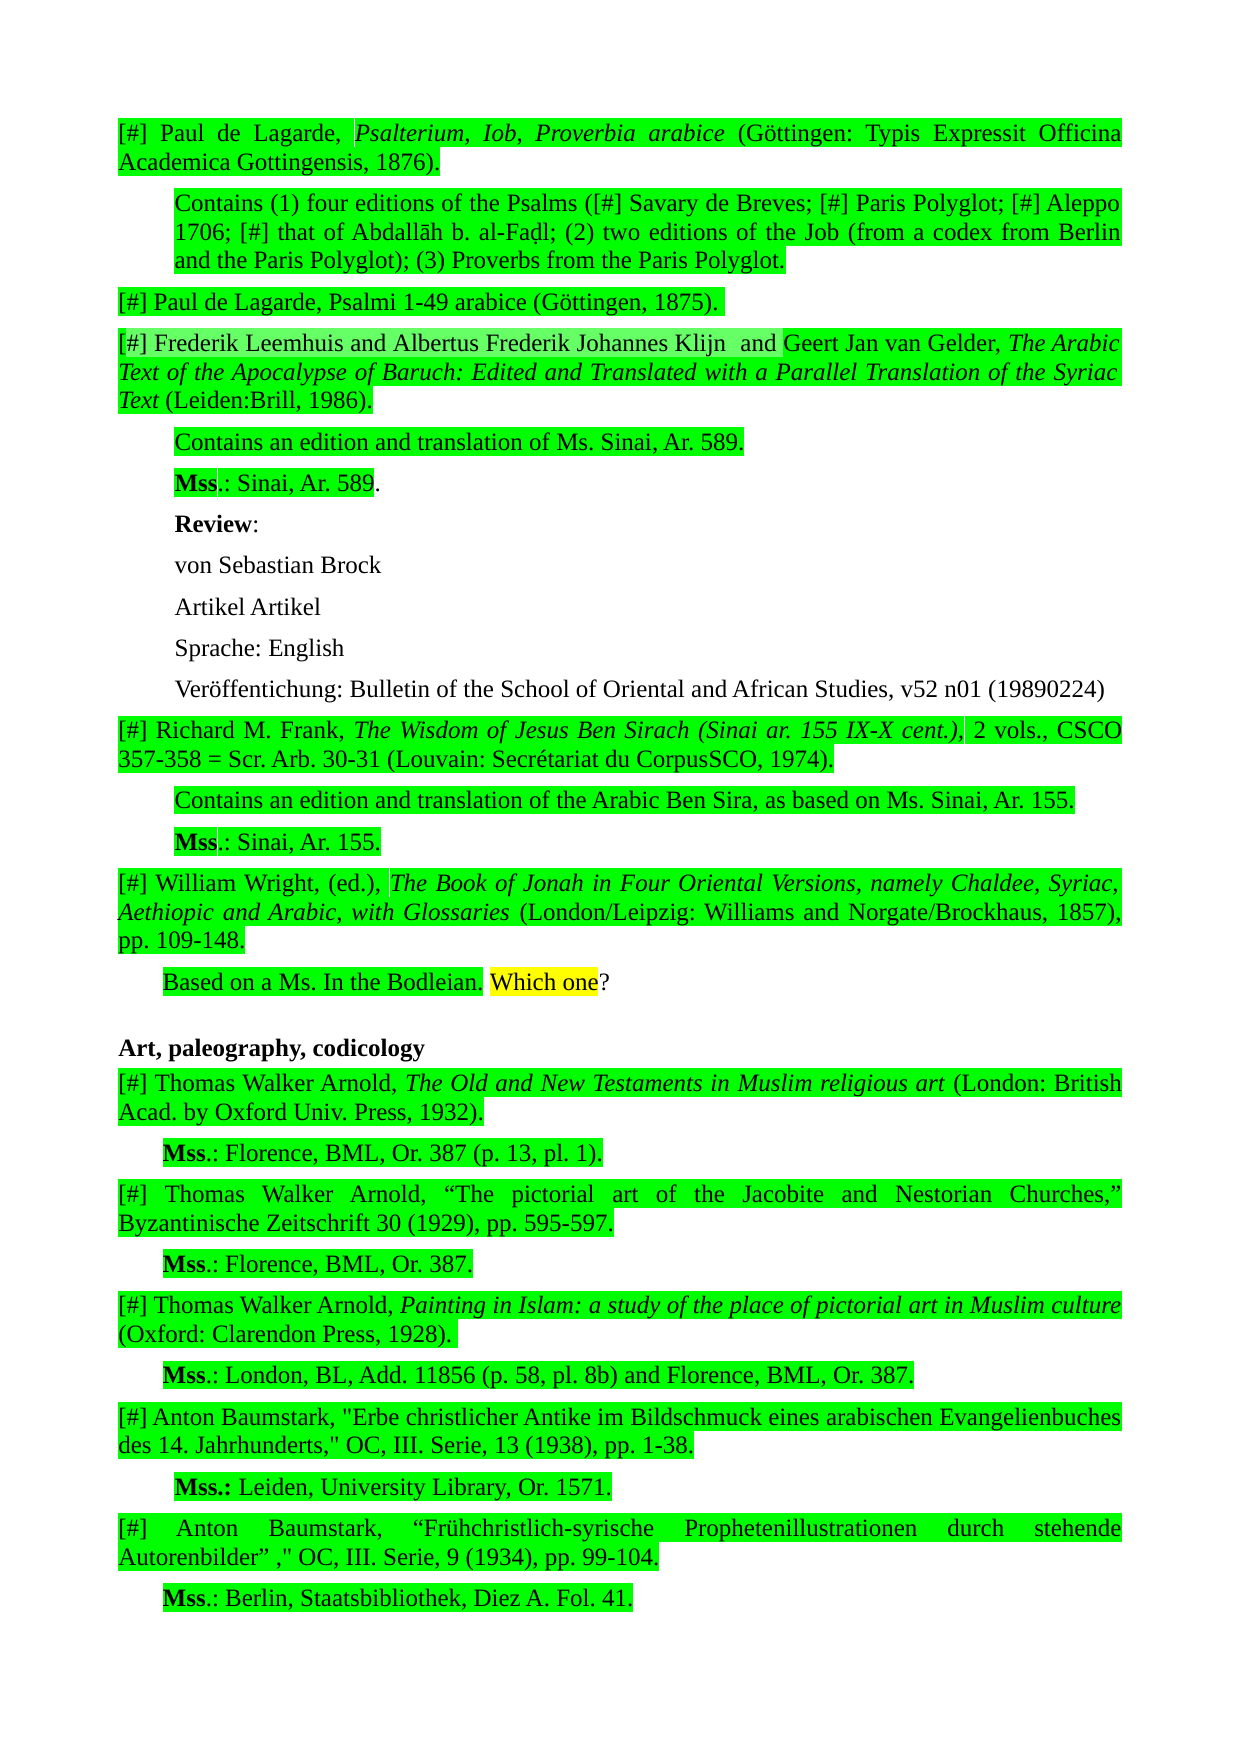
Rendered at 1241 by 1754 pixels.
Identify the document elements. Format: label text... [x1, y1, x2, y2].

text Contains an edition and translation of the Arabic Ben Sira, as based on Ms. Sinai, Ar. 155. [174, 786, 1122, 814]
subtitle Art, paleography, codicology [118, 1033, 1122, 1062]
text von Sebastian Brock [174, 551, 1122, 579]
text Mss.: Sinai, Ar. 589. [174, 468, 1122, 497]
text Contains (1) four editions of the Psalms ([#] Savary de Breves; [#] Paris Polyglot; [#] Aleppo 1706; [#] that of Abdallāh b. al-Faḍl; (2) two editions of the Job (from a codex from Berlin and the Paris Polyglot); (3) Proverbs from the Paris Polyglot. [174, 188, 1122, 274]
text Mss.: Sinai, Ar. 155. [174, 827, 1122, 856]
text [#] Richard M. Frank, The Wisdom of Jesus Ben Sirach (Sinai ar. 155 IX-X cent.), 2 vols., CSCO 357-358 = Scr. Arb. 30-31 (Louvain: Secrétariat du CorpusSCO, 1974). [118, 716, 1122, 773]
text Mss.: London, BL, Add. 11856 (p. 58, pl. 8b) and Florence, BML, Or. 387. [162, 1361, 1122, 1389]
text [#] Anton Baumstark, "Erbe christlicher Antike im Bildschmuck eines arabischen Evangelienbuches des 14. Jahrhunderts," OC, III. Serie, 13 (1938), pp. 1-38. [118, 1402, 1122, 1459]
text Review: [174, 509, 1122, 538]
text [#] Frederik Leemhuis and ‎Albertus Frederik Johannes Klijn and Geert Jan van Gelder, The Arabic Text of the Apocalypse of Baruch: Edited and Translated with a Parallel Translation of the Syriac Text (Leiden:Brill, 1986). [118, 328, 1122, 414]
text Veröffentichung: Bulletin of the School of Oriental and African Studies, v52 n01 (19890224) [174, 674, 1122, 703]
text Mss.: Leiden, University Library, Or. 1571. [174, 1472, 1122, 1501]
text [#] William Wright, (ed.), The Book of Jonah in Four Oriental Versions, namely Chaldee, Syriac, Aethiopic and Arabic, with Glossaries (London/Leipzig: Williams and Norgate/Brockhaus, 1857), pp. 109-148. [118, 868, 1122, 954]
text [#] Thomas Walker Arnold, The Old and New Testaments in Muslim religious art (London: British Acad. by Oxford Univ. Press, 1932). [118, 1068, 1122, 1126]
text Mss.: Florence, BML, Or. 387 (p. 13, pl. 1). [162, 1138, 1122, 1167]
text Contains an edition and translation of Ms. Sinai, Ar. 589. [174, 427, 1122, 456]
text Sprache: English [174, 633, 1122, 662]
text Based on a Ms. In the Bodleian. Which one? [118, 967, 1122, 996]
text [#] Paul de Lagarde, Psalmi 1-49 arabice (Göttingen, 1875). [118, 287, 1122, 316]
text Mss.: Florence, BML, Or. 387. [162, 1249, 1122, 1278]
text [#] Thomas Walker Arnold, “The pictorial art of the Jacobite and Nestorian Churches,” Byzantinische Zeitschrift 30 (1929), pp. 595-597. [118, 1179, 1122, 1237]
text [#] Paul de Lagarde, Psalterium, Iob, Proverbia arabice (Göttingen: Typis Expressit Officina Academica Gottingensis, 1876). [118, 118, 1122, 176]
text [#] Anton Baumstark, “Frühchristlich-syrische Prophetenillustrationen durch stehende Autorenbilder” ," OC, III. Serie, 9 (1934), pp. 99-104. [118, 1513, 1122, 1571]
text Artikel Artikel [174, 592, 1122, 621]
text Mss.: Berlin, Staatsbibliothek, Diez A. Fol. 41. [162, 1583, 1122, 1612]
text [#] Thomas Walker Arnold, Painting in Islam: a study of the place of pictorial art in Muslim culture (Oxford: Clarendon Press, 1928). [118, 1291, 1122, 1348]
